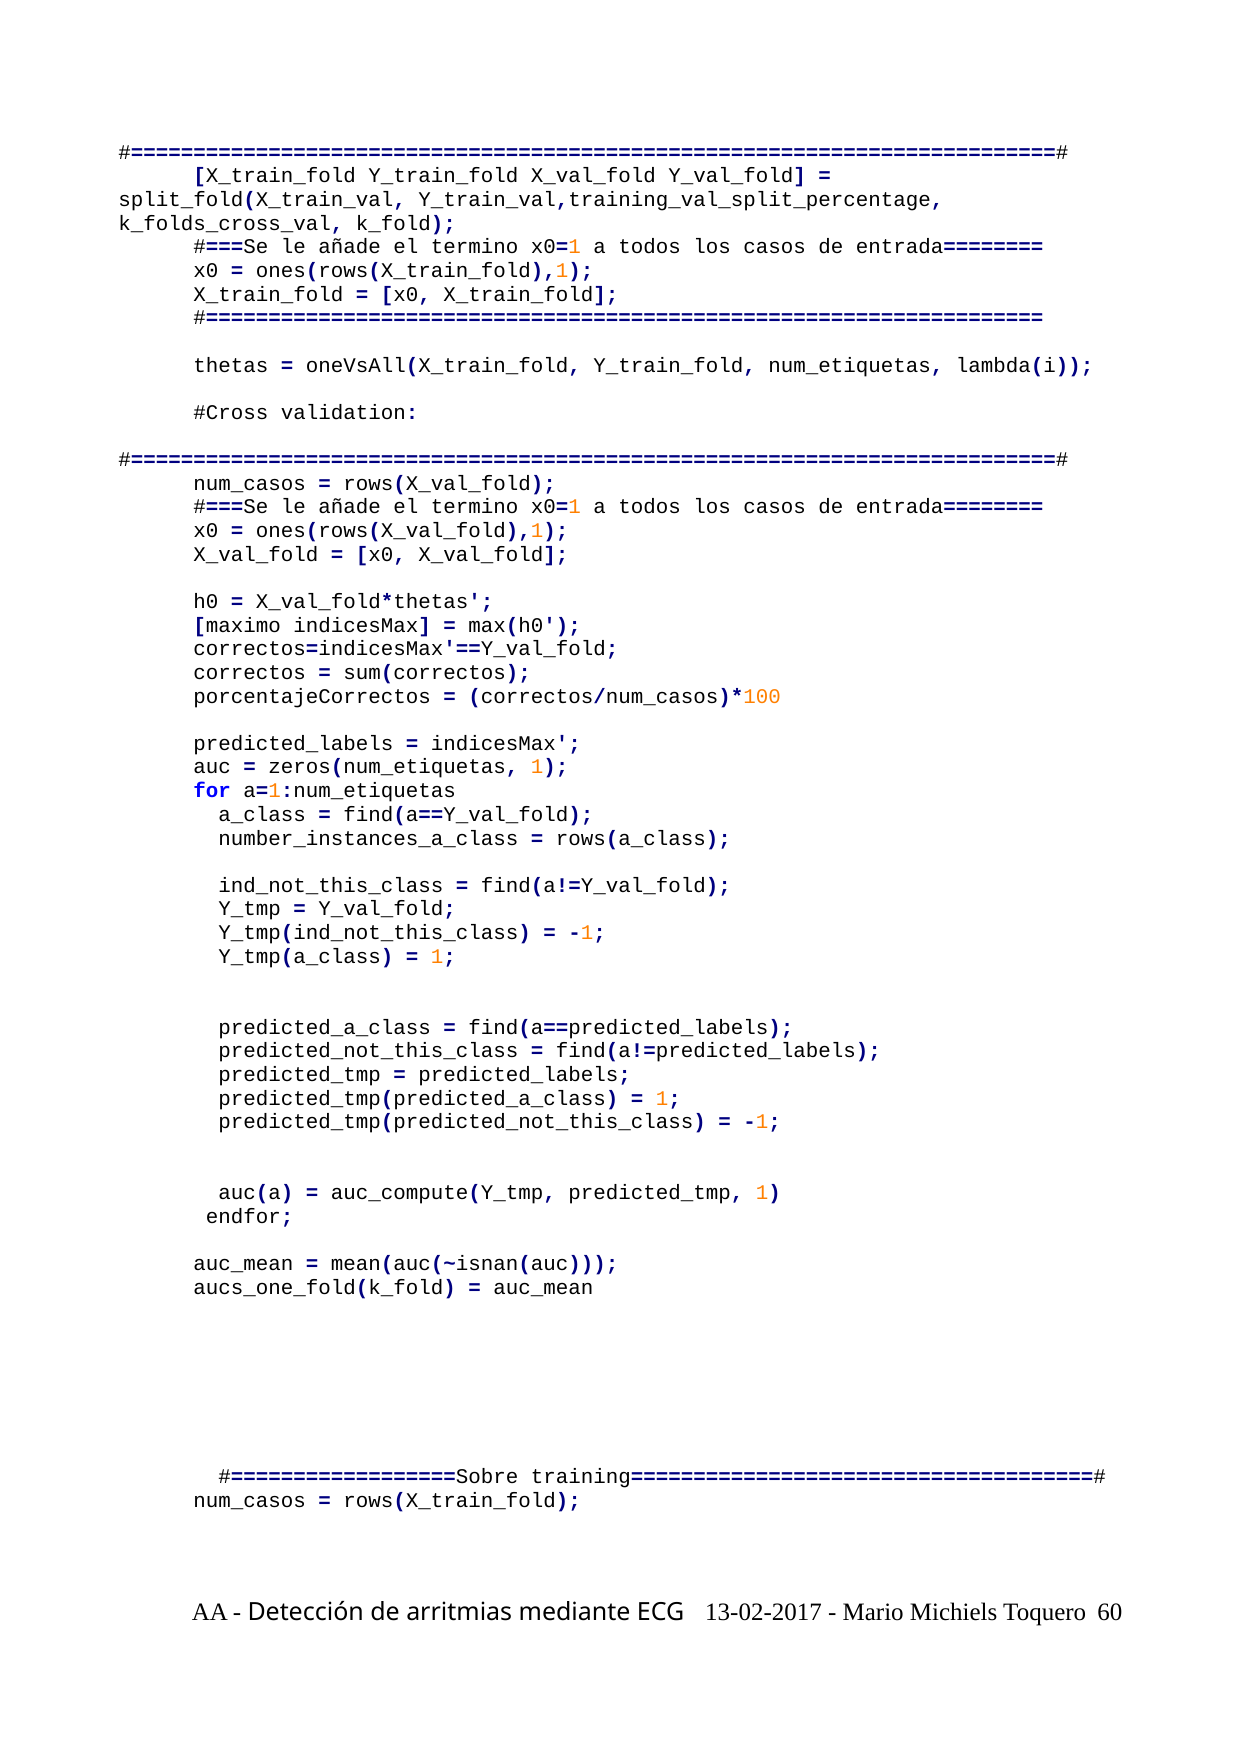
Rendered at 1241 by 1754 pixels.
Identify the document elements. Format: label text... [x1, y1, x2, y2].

text #=================================================================== [118, 307, 1122, 331]
text Y_tmp = Y_val_fold; [118, 898, 1122, 922]
text #===Se le añade el termino x0=1 a todos los casos de entrada======== [118, 236, 1122, 260]
text predicted_tmp(predicted_a_class) = 1; [118, 1088, 1122, 1111]
text correctos=indicesMax'==Y_val_fold; [118, 638, 1122, 662]
text num_casos = rows(X_train_fold); [118, 1489, 1122, 1513]
text [X_train_fold Y_train_fold X_val_fold Y_val_fold] = split_fold(X_train_val, Y_train_val,training_val_split_percentage, k_folds_cross_val, k_fold); [118, 165, 1122, 236]
text aucs_one_fold(k_fold) = auc_mean [118, 1277, 1122, 1300]
text X_val_fold = [x0, X_val_fold]; [118, 544, 1122, 567]
text predicted_tmp = predicted_labels; [118, 1064, 1122, 1088]
text auc(a) = auc_compute(Y_tmp, predicted_tmp, 1) [118, 1182, 1122, 1206]
text porcentajeCorrectos = (correctos/num_casos)*100 [118, 686, 1122, 709]
text X_train_fold = [x0, X_train_fold]; [118, 284, 1122, 307]
text correctos = sum(correctos); [118, 662, 1122, 686]
text ind_not_this_class = find(a!=Y_val_fold); [118, 875, 1122, 898]
text predicted_tmp(predicted_not_this_class) = -1; [118, 1111, 1122, 1135]
text #==================Sobre training=====================================# [118, 1466, 1122, 1489]
text auc_mean = mean(auc(~isnan(auc))); [118, 1253, 1122, 1277]
text x0 = ones(rows(X_train_fold),1); [118, 260, 1122, 284]
text predicted_a_class = find(a==predicted_labels); [118, 1017, 1122, 1040]
text number_instances_a_class = rows(a_class); [118, 827, 1122, 851]
text Y_tmp(ind_not_this_class) = -1; [118, 922, 1122, 946]
text predicted_not_this_class = find(a!=predicted_labels); [118, 1040, 1122, 1064]
text predicted_labels = indicesMax'; [118, 733, 1122, 757]
text endfor; [118, 1206, 1122, 1229]
text a_class = find(a==Y_val_fold); [118, 804, 1122, 827]
text x0 = ones(rows(X_val_fold),1); [118, 520, 1122, 544]
text #===Se le añade el termino x0=1 a todos los casos de entrada======== [118, 496, 1122, 520]
text [maximo indicesMax] = max(h0'); [118, 615, 1122, 638]
text num_casos = rows(X_val_fold); [118, 473, 1122, 496]
text #==========================================================================# [118, 426, 1122, 473]
text #Cross validation: [118, 402, 1122, 426]
text for a=1:num_etiquetas [118, 780, 1122, 804]
text Y_tmp(a_class) = 1; [118, 946, 1122, 969]
text h0 = X_val_fold*thetas'; [118, 591, 1122, 615]
text #==========================================================================# [118, 118, 1122, 165]
text thetas = oneVsAll(X_train_fold, Y_train_fold, num_etiquetas, lambda(i)); [118, 354, 1122, 378]
text auc = zeros(num_etiquetas, 1); [118, 757, 1122, 780]
